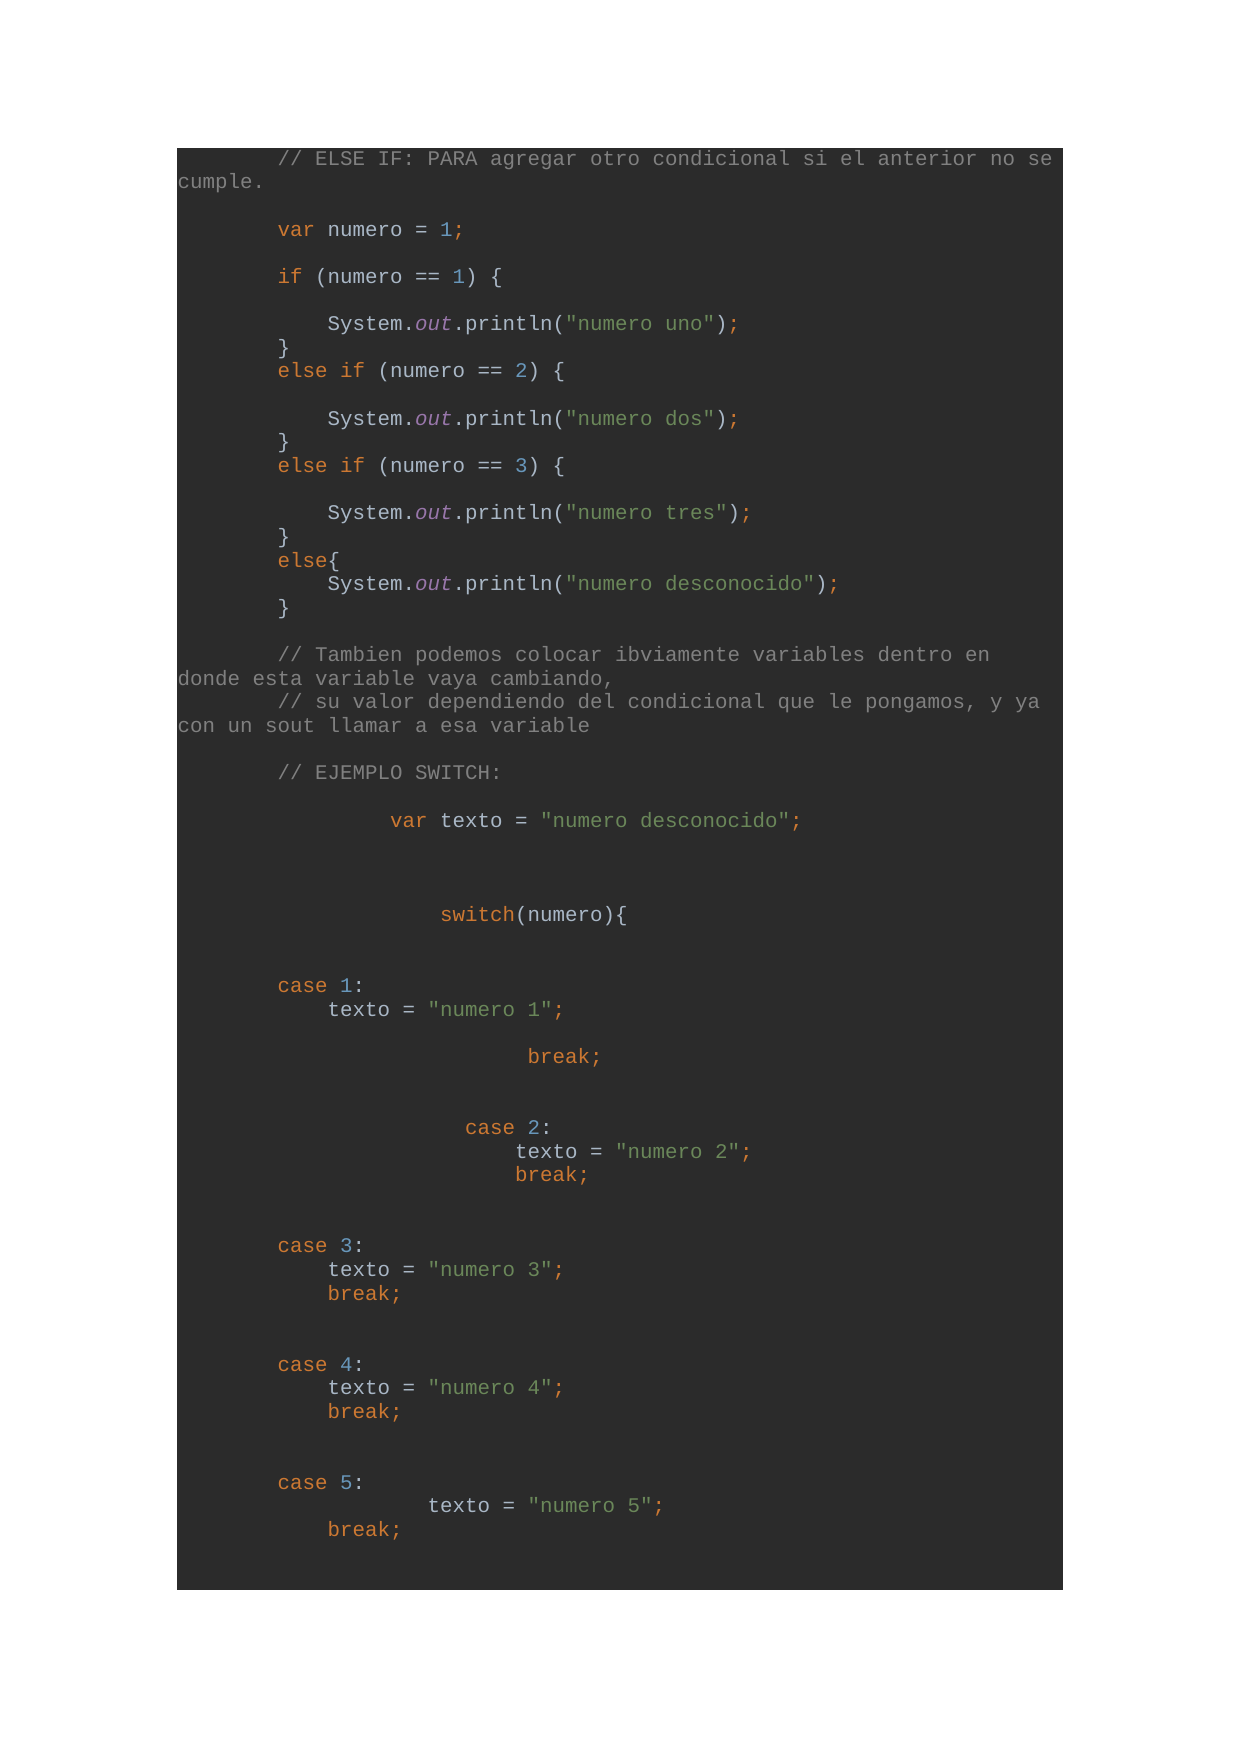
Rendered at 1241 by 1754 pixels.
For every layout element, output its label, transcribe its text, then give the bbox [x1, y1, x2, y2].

text // ELSE IF: PARA agregar otro condicional si el anterior no se cumple. var numero = 1; if (numero == 1) { System.out.println("numero uno"); } else if (numero == 2) { System.out.println("numero dos"); } else if (numero == 3) { System.out.println("numero tres"); } else{ System.out.println("numero desconocido"); } // Tambien podemos colocar ibviamente variables dentro en donde esta variable vaya cambiando, // su valor dependiendo del condicional que le pongamos, y ya con un sout llamar a esa variable // EJEMPLO SWITCH: var texto = "numero desconocido"; switch(numero){ case 1: texto = "numero 1"; break; case 2: texto = "numero 2"; break; case 3: texto = "numero 3"; break; case 4: texto = "numero 4"; break; case 5: texto = "numero 5"; break; [177, 148, 1063, 1590]
